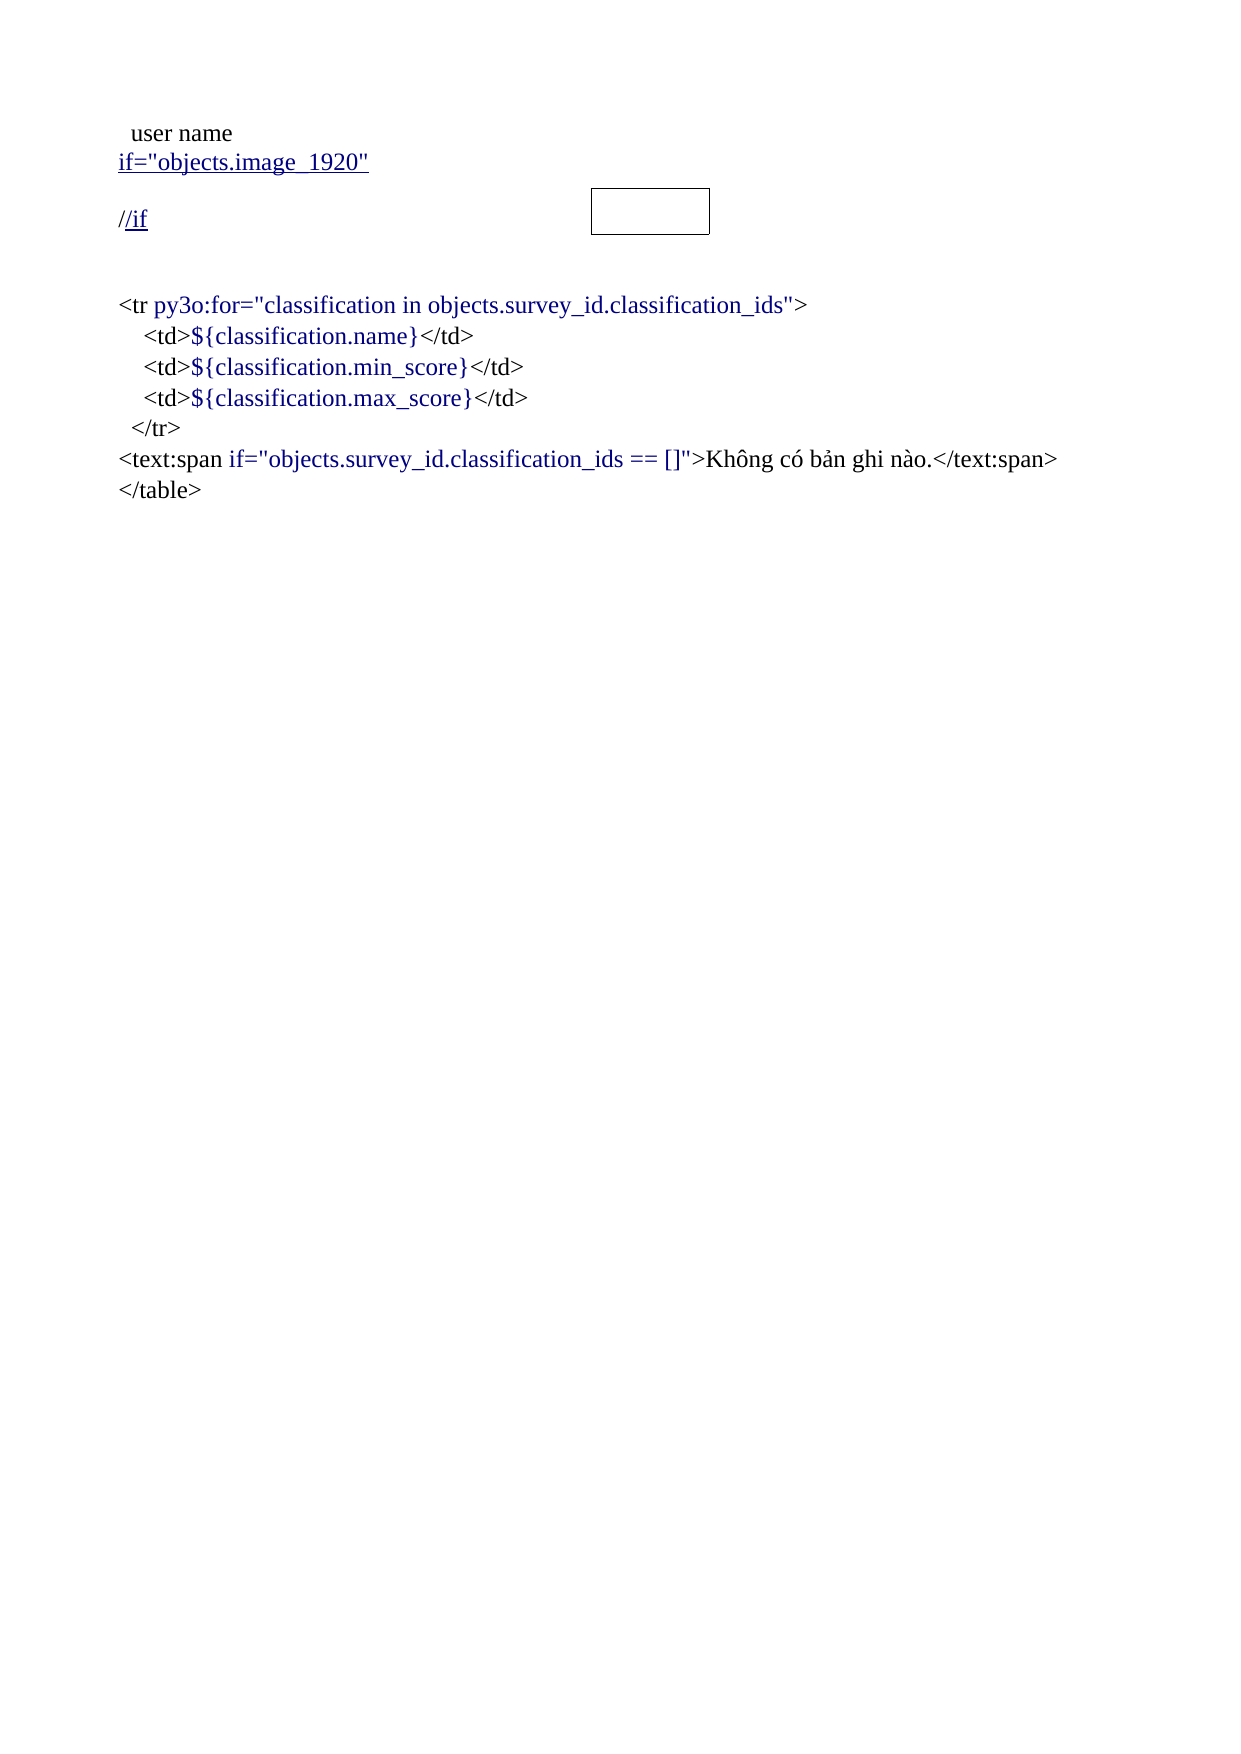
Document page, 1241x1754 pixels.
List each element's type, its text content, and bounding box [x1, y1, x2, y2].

text </table> [118, 475, 1122, 504]
text <td>${classification.min_score}</td> [118, 352, 1122, 381]
text <tr py3o:for="classification in objects.survey_id.classification_ids"> [118, 291, 1122, 319]
text <td>${classification.max_score}</td> [118, 383, 1122, 412]
text if="objects.image_1920" [118, 147, 1122, 176]
text [710, 204, 1122, 233]
text user name [118, 118, 1122, 147]
text </tr> [118, 413, 1122, 442]
text <text:span if="objects.survey_id.classification_ids == []">Không có bản ghi nào.</text:span> [118, 444, 1122, 473]
text <td>${classification.name}</td> [118, 321, 1122, 350]
text //if [118, 204, 591, 233]
